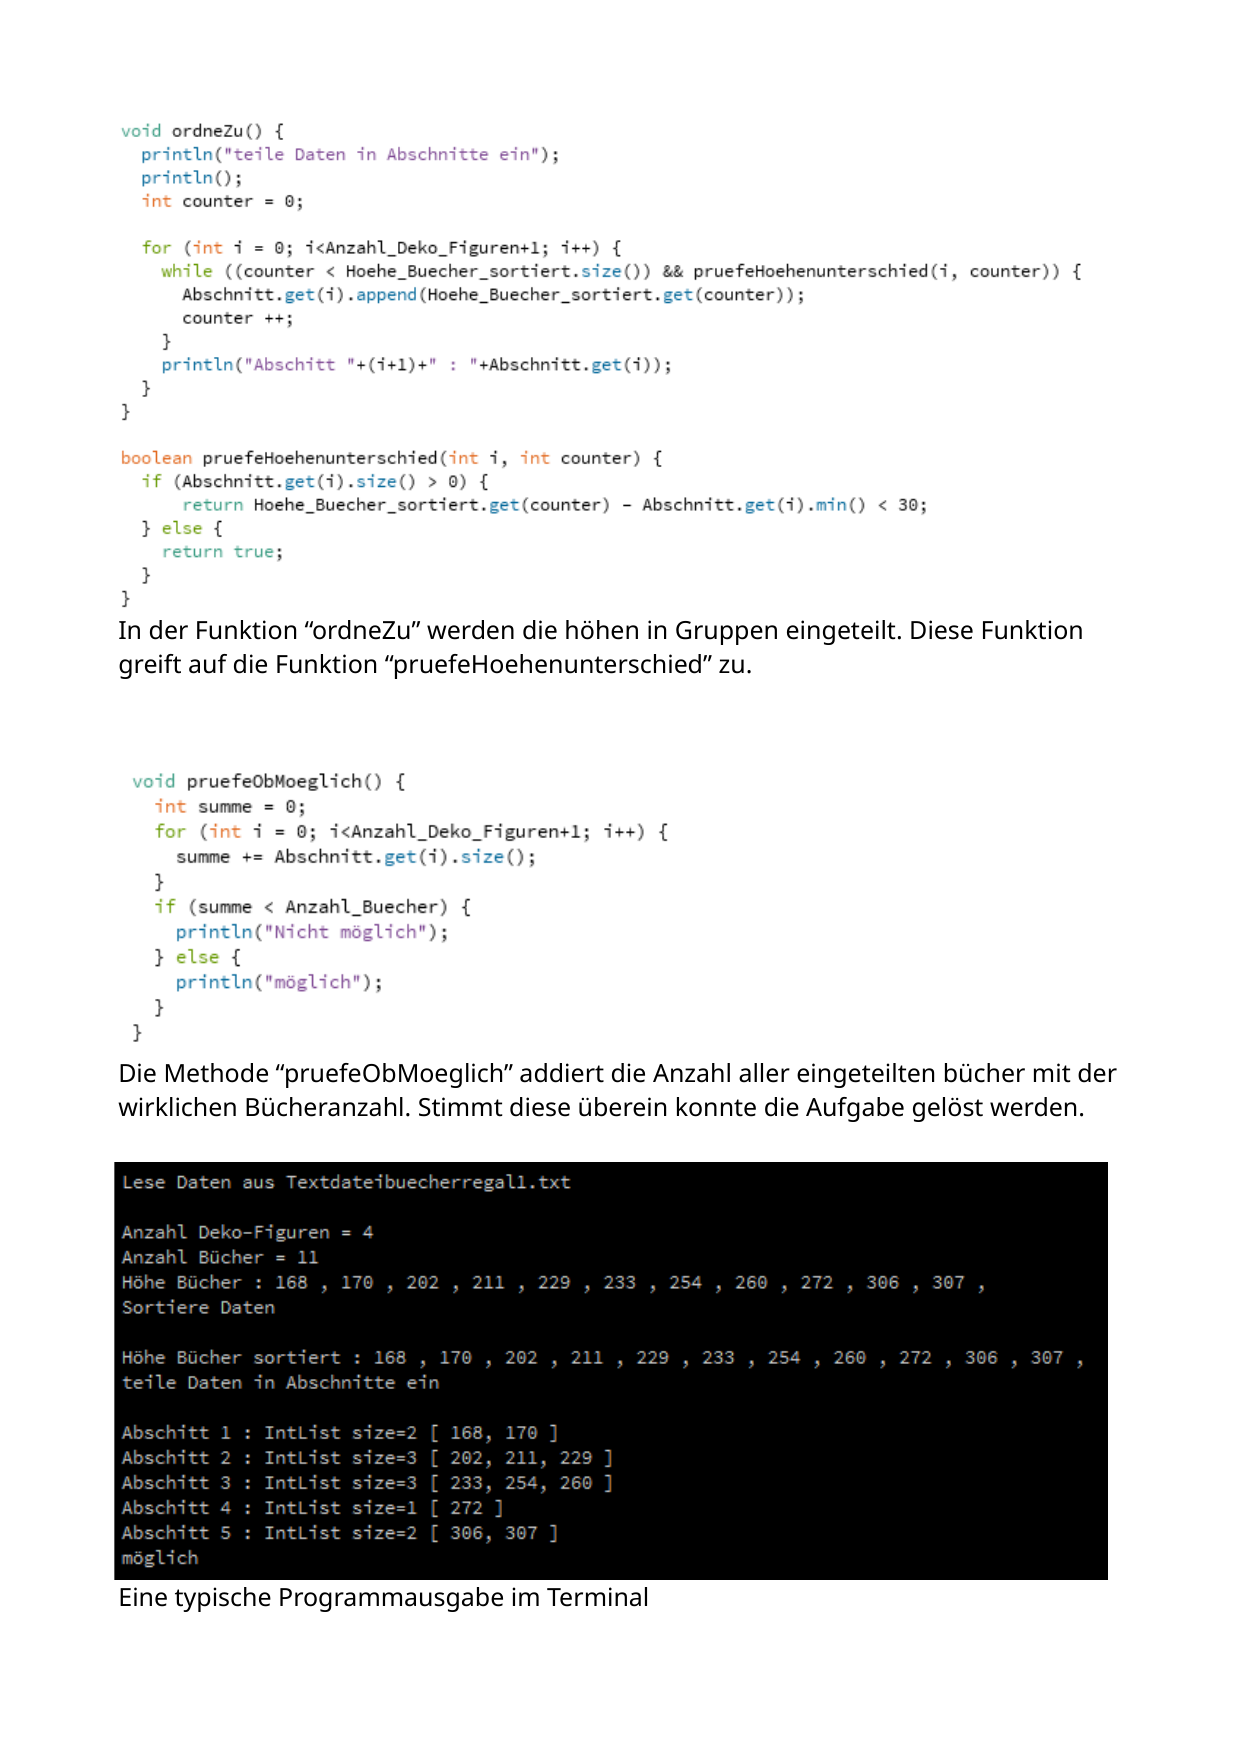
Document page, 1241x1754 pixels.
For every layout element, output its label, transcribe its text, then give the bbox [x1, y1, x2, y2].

text In der Funktion “ordneZu” werden die höhen in Gruppen eingeteilt. Diese Funktion greift auf die Funktion “pruefeHoehenunterschied” zu. [118, 613, 1122, 681]
picture [129, 769, 733, 1056]
picture [114, 1162, 1108, 1580]
text Eine typische Programmausgabe im Terminal [118, 1158, 1122, 1613]
text Die Methode “pruefeObMoeglich” addiert die Anzahl aller eingeteilten bücher mit der wirklichen Bücheranzahl. Stimmt diese überein konnte die Aufgabe gelöst werden. [118, 1056, 1122, 1124]
picture [118, 118, 1123, 613]
